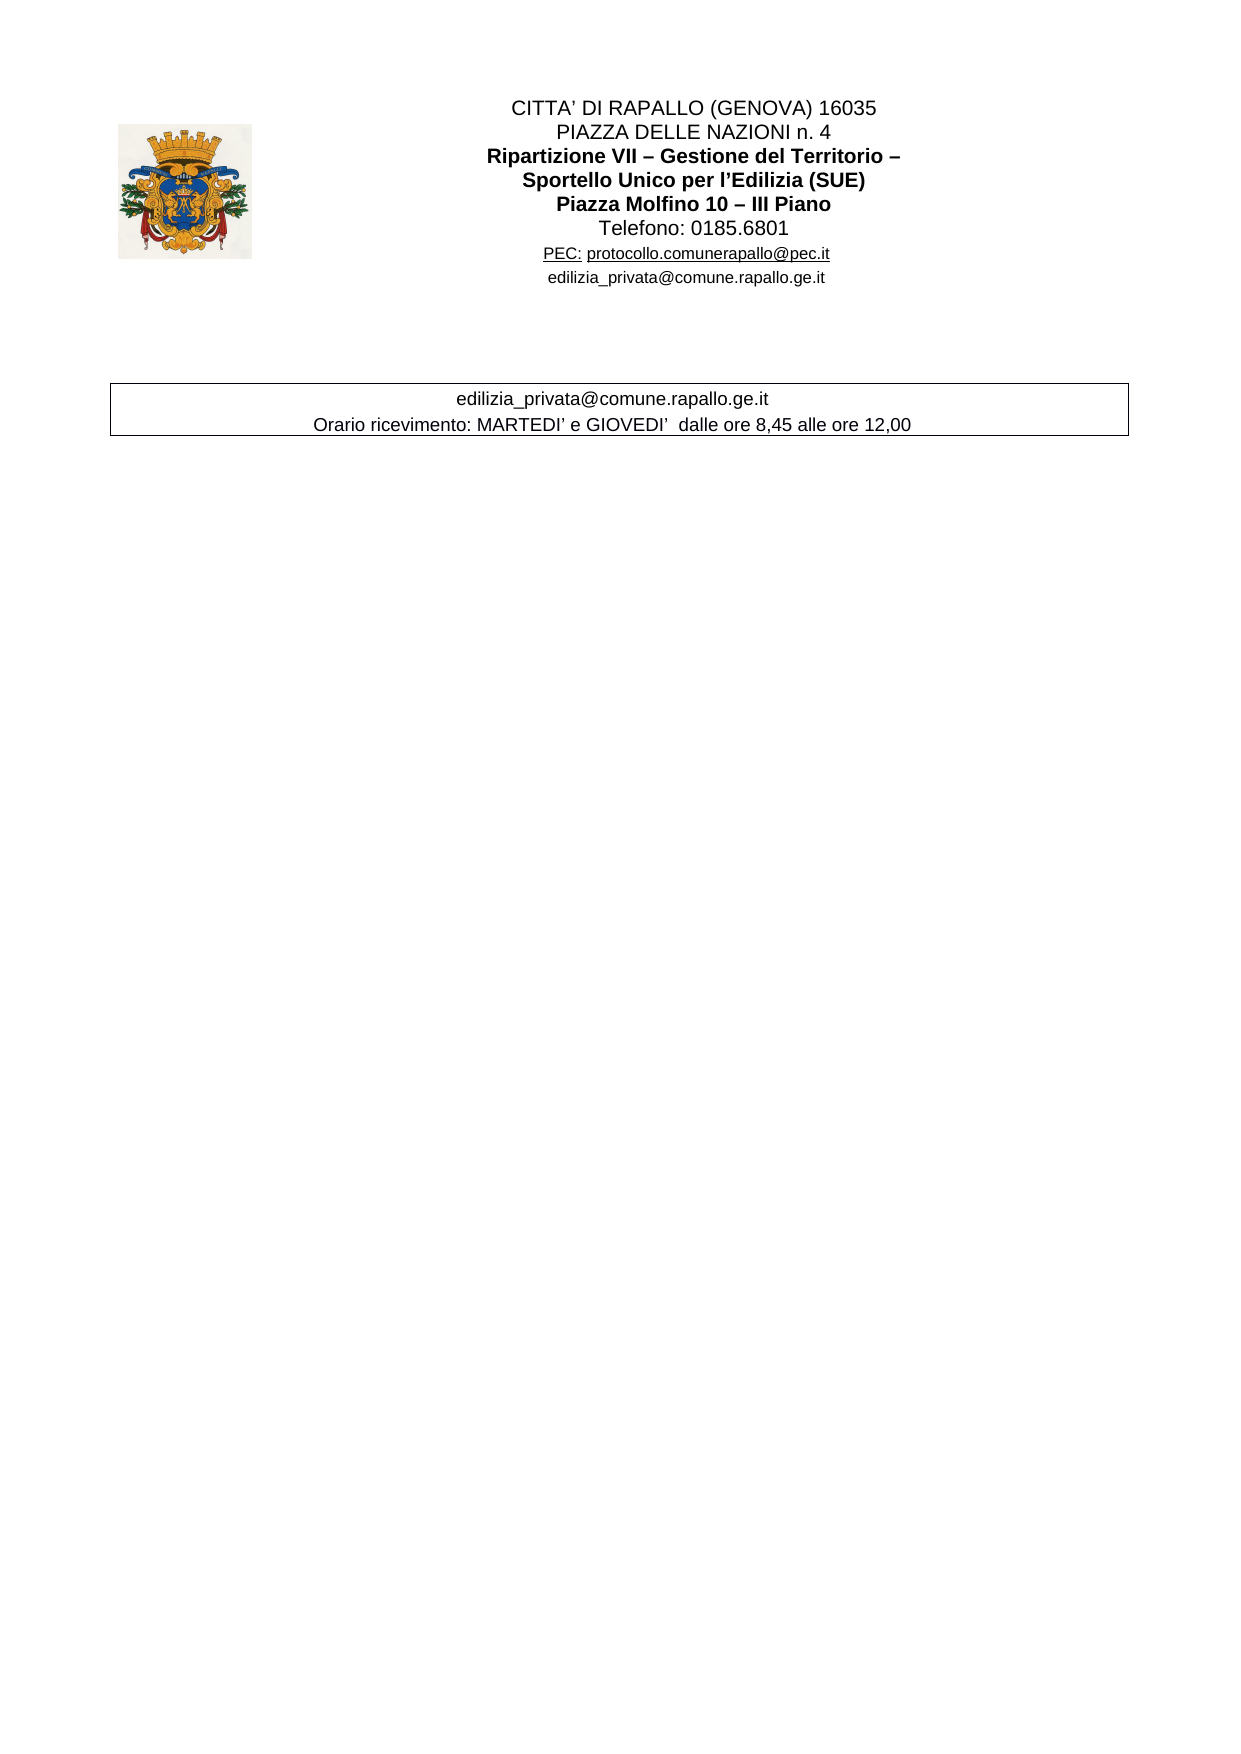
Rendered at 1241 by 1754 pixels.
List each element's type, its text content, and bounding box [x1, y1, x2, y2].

picture [118, 124, 252, 259]
table_cell edilizia_privata@comune.rapallo.ge.it Orario ricevimento: MARTEDI’ e GIOVEDI’ dalle ore 8,45 alle ore 12,00 [111, 384, 1128, 435]
